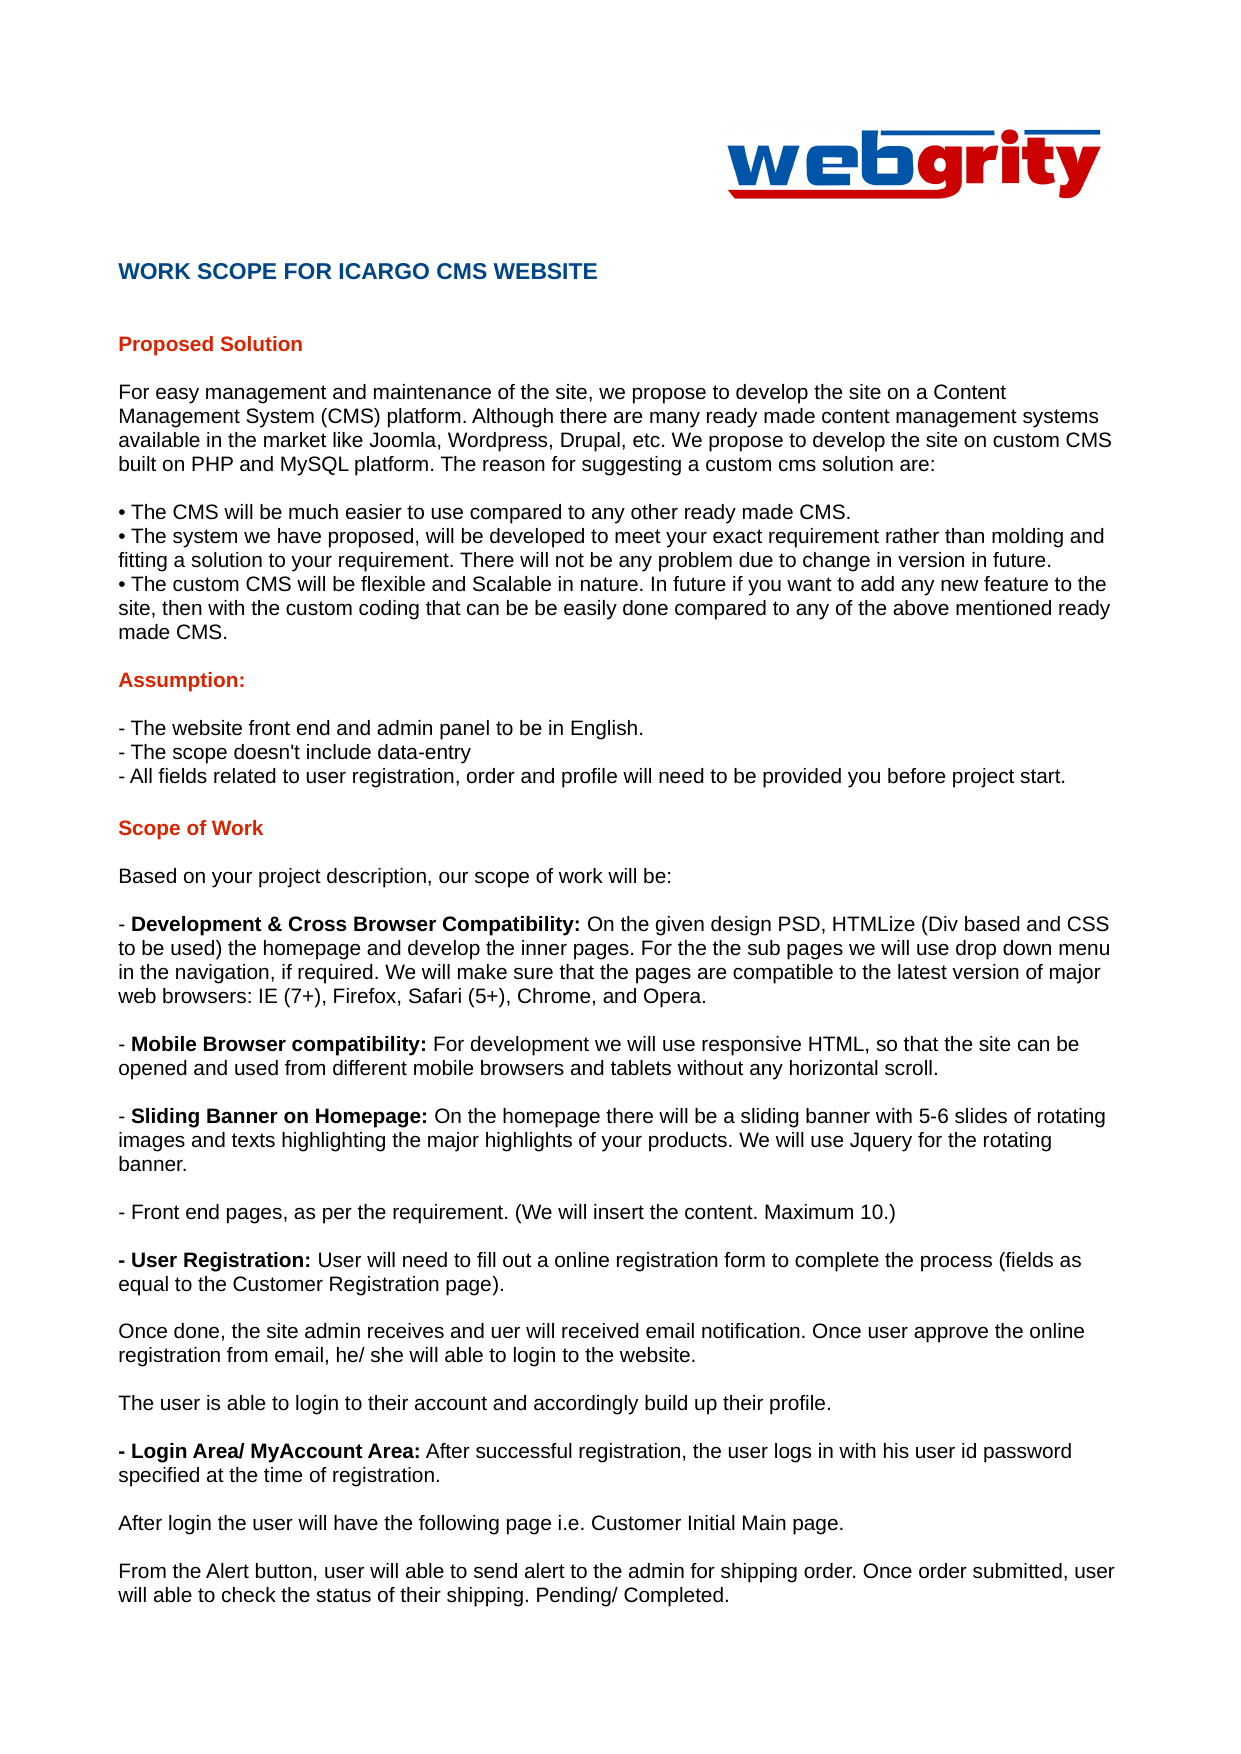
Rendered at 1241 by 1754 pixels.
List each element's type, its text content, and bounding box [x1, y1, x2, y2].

text After login the user will have the following page i.e. Customer Initial Main page. [118, 1511, 1122, 1535]
text • The custom CMS will be flexible and Scalable in nature. In future if you want to add any new feature to the site, then with the custom coding that can be be easily done compared to any of the above mentioned ready made CMS. [118, 572, 1122, 644]
text - Sliding Banner on Homepage: On the homepage there will be a sliding banner with 5-6 slides of rotating images and texts highlighting the major highlights of your products. We will use Jquery for the rotating banner. [118, 1104, 1122, 1176]
text - Login Area/ MyAccount Area: After successful registration, the user logs in with his user id password specified at the time of registration. [118, 1439, 1122, 1487]
text • The system we have proposed, will be developed to meet your exact requirement rather than molding and fitting a solution to your requirement. There will not be any problem due to change in version in future. [118, 524, 1122, 572]
text • The CMS will be much easier to use compared to any other ready made CMS. [118, 500, 1122, 524]
text - All fields related to user registration, order and profile will need to be provided you before project start. [118, 763, 1122, 787]
text - Mobile Browser compatibility: For development we will use responsive HTML, so that the site can be opened and used from different mobile browsers and tablets without any horizontal scroll. [118, 1032, 1122, 1080]
text - User Registration: User will need to fill out a online registration form to complete the process (fields as equal to the Customer Registration page). [118, 1247, 1122, 1295]
text Once done, the site admin receives and uer will received email notification. Once user approve the online registration from email, he/ she will able to login to the website. [118, 1319, 1122, 1367]
text WORK SCOPE FOR ICARGO CMS WEBSITE [118, 258, 1122, 284]
text For easy management and maintenance of the site, we propose to develop the site on a Content Management System (CMS) platform. Although there are many ready made content management systems available in the market like Joomla, Wordpress, Drupal, etc. We propose to develop the site on custom CMS built on PHP and MySQL platform. The reason for suggesting a custom cms solution are: [118, 380, 1122, 476]
text - The scope doesn't include data-entry [118, 739, 1122, 763]
text Assumption: [118, 668, 1122, 692]
text - The website front end and admin panel to be in English. [118, 716, 1122, 739]
text The user is able to login to their account and accordingly build up their profile. [118, 1391, 1122, 1415]
text - Development & Cross Browser Compatibility: On the given design PSD, HTMLize (Div based and CSS to be used) the homepage and develop the inner pages. For the the sub pages we will use drop down menu in the navigation, if required. We will make sure that the pages are compatible to the latest version of major web browsers: IE (7+), Firefox, Safari (5+), Chrome, and Opera. [118, 912, 1122, 1008]
text Proposed Solution [118, 332, 1122, 356]
text Based on your project description, our scope of work will be: [118, 864, 1122, 888]
text Scope of Work [118, 816, 1122, 840]
text From the Alert button, user will able to send alert to the admin for shipping order. Once order submitted, user will able to check the status of their shipping. Pending/ Completed. [118, 1559, 1122, 1607]
text - Front end pages, as per the requirement. (We will insert the content. Maximum 10.) [118, 1199, 1122, 1223]
